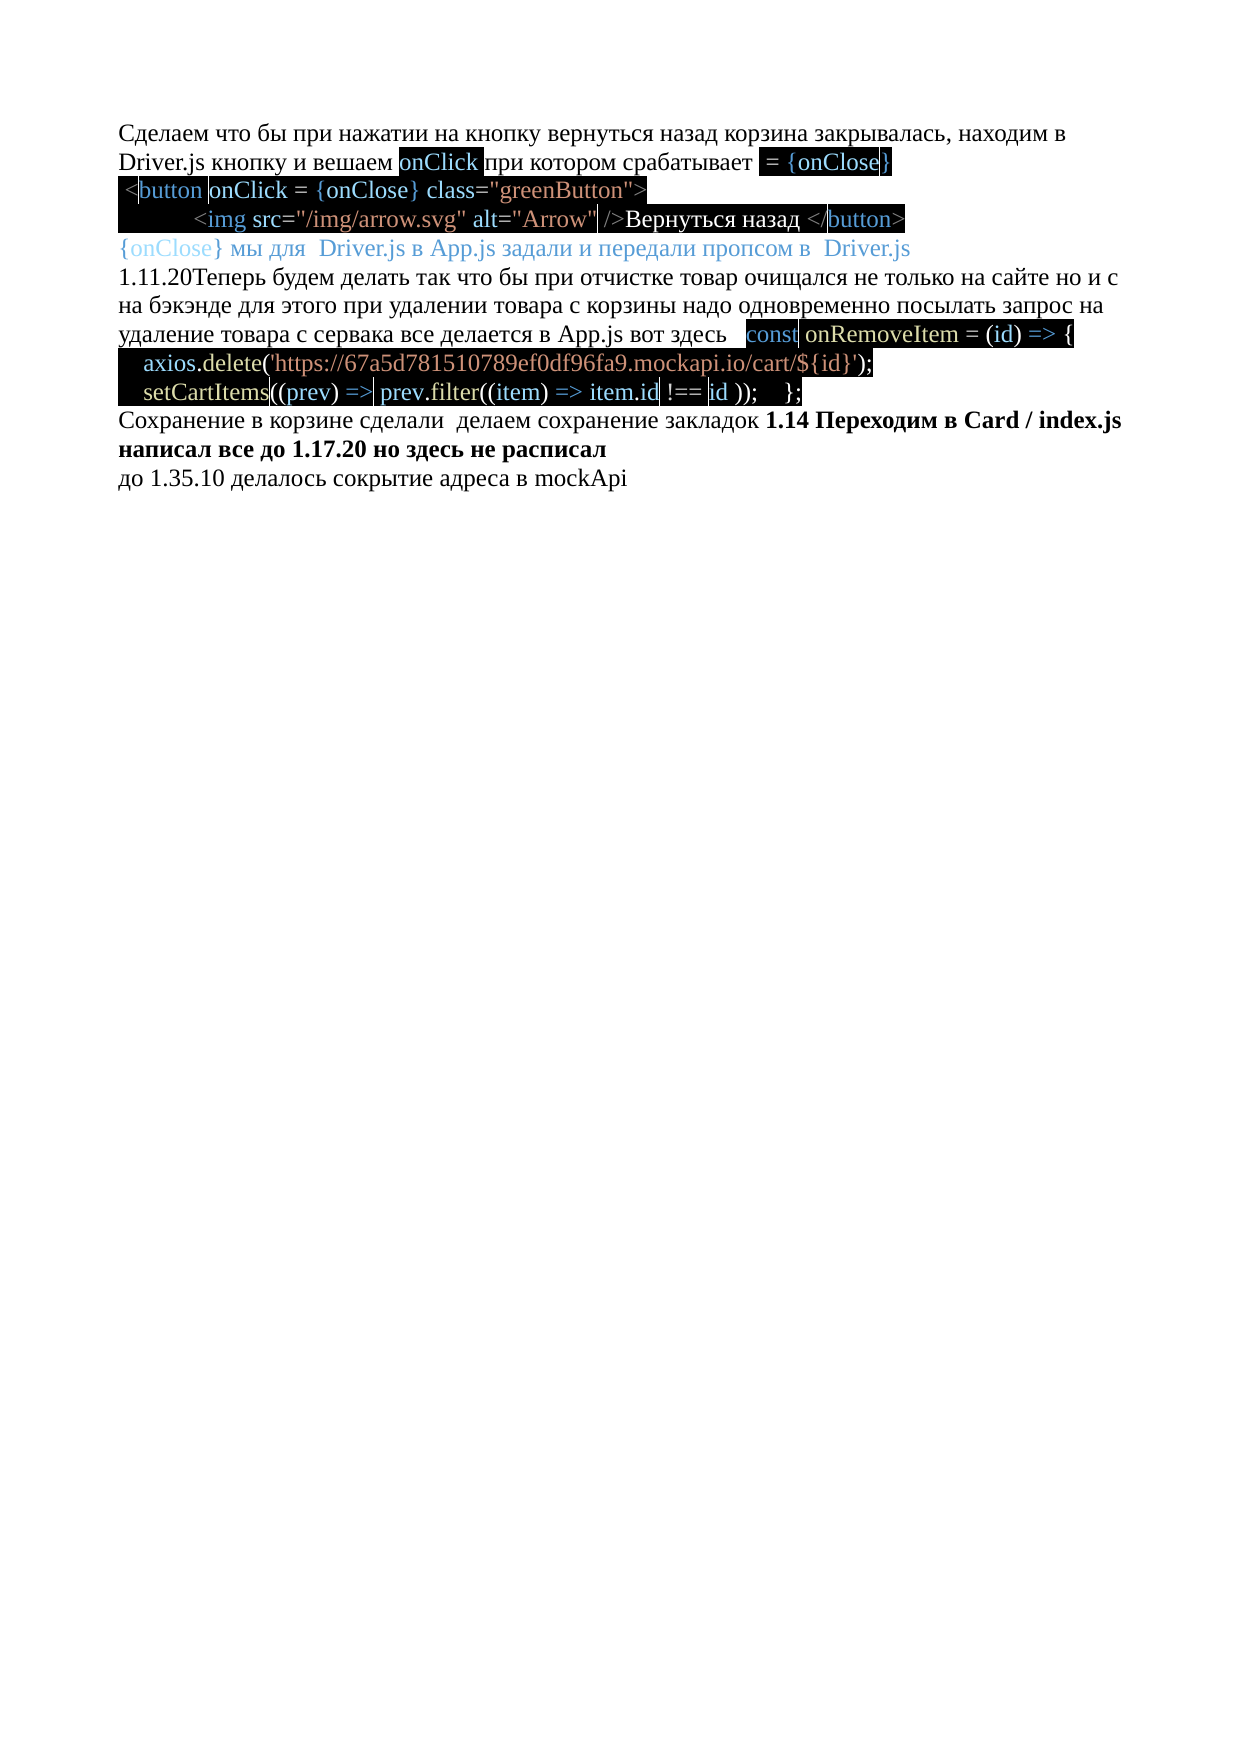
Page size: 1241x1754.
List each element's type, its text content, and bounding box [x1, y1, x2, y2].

text {onClose} мы для Driver.js в App.js задали и передали пропсом в Driver.js [118, 233, 1122, 262]
text <button onClick = {onClose} class="greenButton"> [118, 176, 1122, 204]
text Сделаем что бы при нажатии на кнопку вернуться назад корзина закрывалась, находим в Driver.js кнопку и вешаем onClick при котором срабатывает = {onClose} [118, 118, 1122, 176]
text axios.delete('https://67a5d781510789ef0df96fa9.mockapi.io/cart/${id}'); [118, 348, 1122, 377]
text 1.11.20Теперь будем делать так что бы при отчистке товар очищался не только на сайте но и с на бэкэнде для этого при удалении товара с корзины надо одновременно посылать запрос на удаление товара с сервака все делается в App.js вот здесь const onRemoveItem = (id) => { [118, 262, 1122, 348]
text setCartItems((prev) => prev.filter((item) => item.id !== id )); }; [118, 377, 1122, 406]
text до 1.35.10 делалось сокрытие адреса в mockApi [118, 463, 1122, 492]
text написал все до 1.17.20 но здесь не расписал [118, 434, 1122, 463]
text <img src="/img/arrow.svg" alt="Arrow" />Вернуться назад </button> [118, 204, 1122, 233]
text Сохранение в корзине сделали делаем сохранение закладок 1.14 Переходим в Card / index.js [118, 406, 1122, 434]
